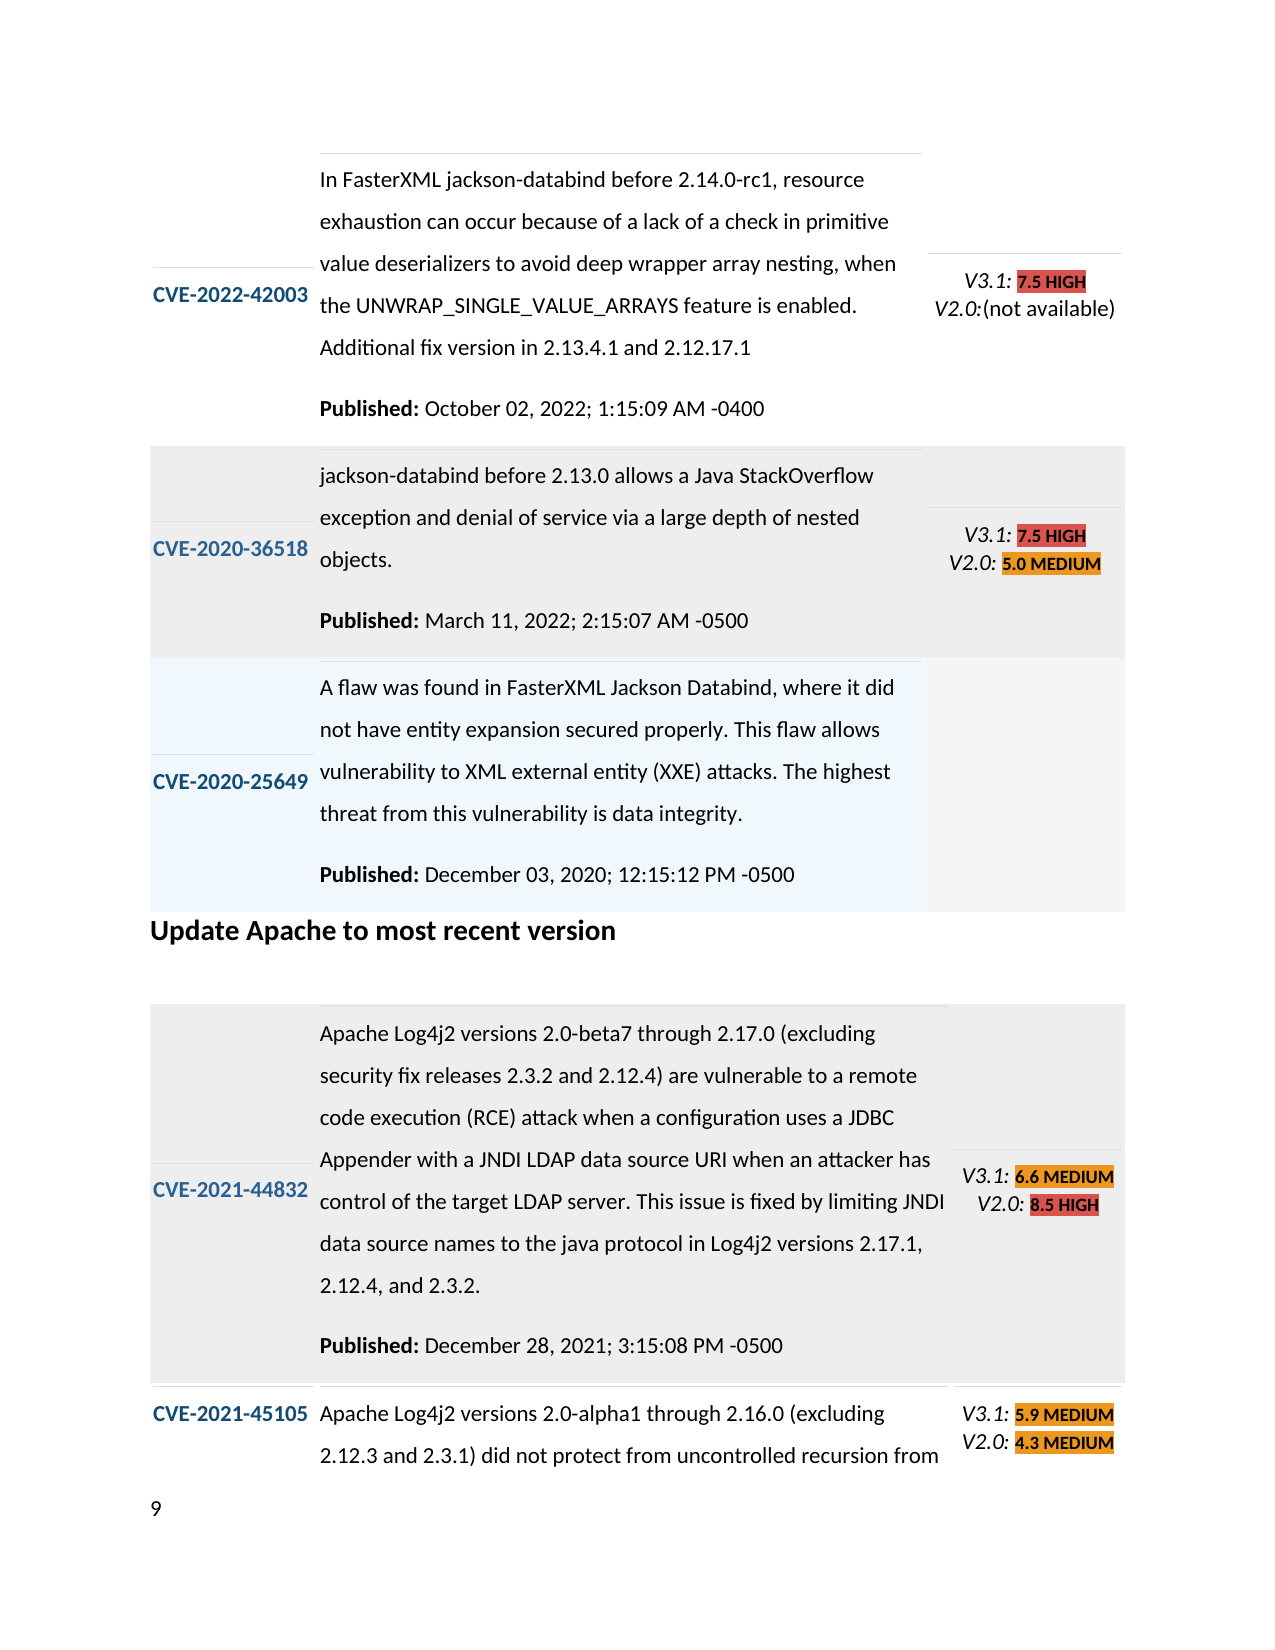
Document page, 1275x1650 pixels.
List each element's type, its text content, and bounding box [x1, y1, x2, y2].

text Update Apache to most recent version [150, 912, 1125, 947]
table_cell Apache Log4j2 versions 2.0-alpha1 through 2.16.0 (excluding 2.12.3 and 2.3.1) did not protect from uncontrolled recursion from [317, 1384, 951, 1479]
table_cell V3.1: 7.5 HIGH V2.0:(not available) [925, 150, 1125, 446]
table_header V3.1: 6.6 MEDIUM V2.0: 8.5 HIGH [951, 1004, 1125, 1383]
table_cell In FasterXML jackson-databind before 2.14.0-rc1, resource exhaustion can occur because of a lack of a check in primitive value deserializers to avoid deep wrapper array nesting, when the UNWRAP_SINGLE_VALUE_ARRAYS feature is enabled. Additional fix version in 2.13.4.1 and 2.12.17.1 Published: October 02, 2022; 1:15:09 AM -0400 [317, 150, 925, 446]
table_header CVE-2021-44832 [150, 1004, 317, 1383]
table_cell CVE-2020-36518 [150, 446, 317, 658]
table_cell CVE-2022-42003 [150, 150, 317, 446]
table_cell A flaw was found in FasterXML Jackson Databind, where it did not have entity expansion secured properly. This flaw allows vulnerability to XML external entity (XXE) attacks. The highest threat from this vulnerability is data integrity. Published: December 03, 2020; 12:15:12 PM -0500 [317, 658, 925, 912]
table_cell CVE-2021-45105 [150, 1384, 317, 1479]
table_cell CVE-2020-25649 [150, 658, 317, 912]
table_cell jackson-databind before 2.13.0 allows a Java StackOverflow exception and denial of service via a large depth of nested objects. Published: March 11, 2022; 2:15:07 AM -0500 [317, 446, 925, 658]
table_header Apache Log4j2 versions 2.0-beta7 through 2.17.0 (excluding security fix releases 2.3.2 and 2.12.4) are vulnerable to a remote code execution (RCE) attack when a configuration uses a JDBC Appender with a JNDI LDAP data source URI when an attacker has control of the target LDAP server. This issue is fixed by limiting JNDI data source names to the java protocol in Log4j2 versions 2.17.1, 2.12.4, and 2.3.2. Published: December 28, 2021; 3:15:08 PM -0500 [317, 1004, 951, 1383]
table_cell V3.1: 5.9 MEDIUM V2.0: 4.3 MEDIUM [951, 1384, 1125, 1479]
table_cell V3.1: 7.5 HIGH V2.0: 5.0 MEDIUM [925, 446, 1125, 658]
table_cell [925, 658, 1125, 912]
